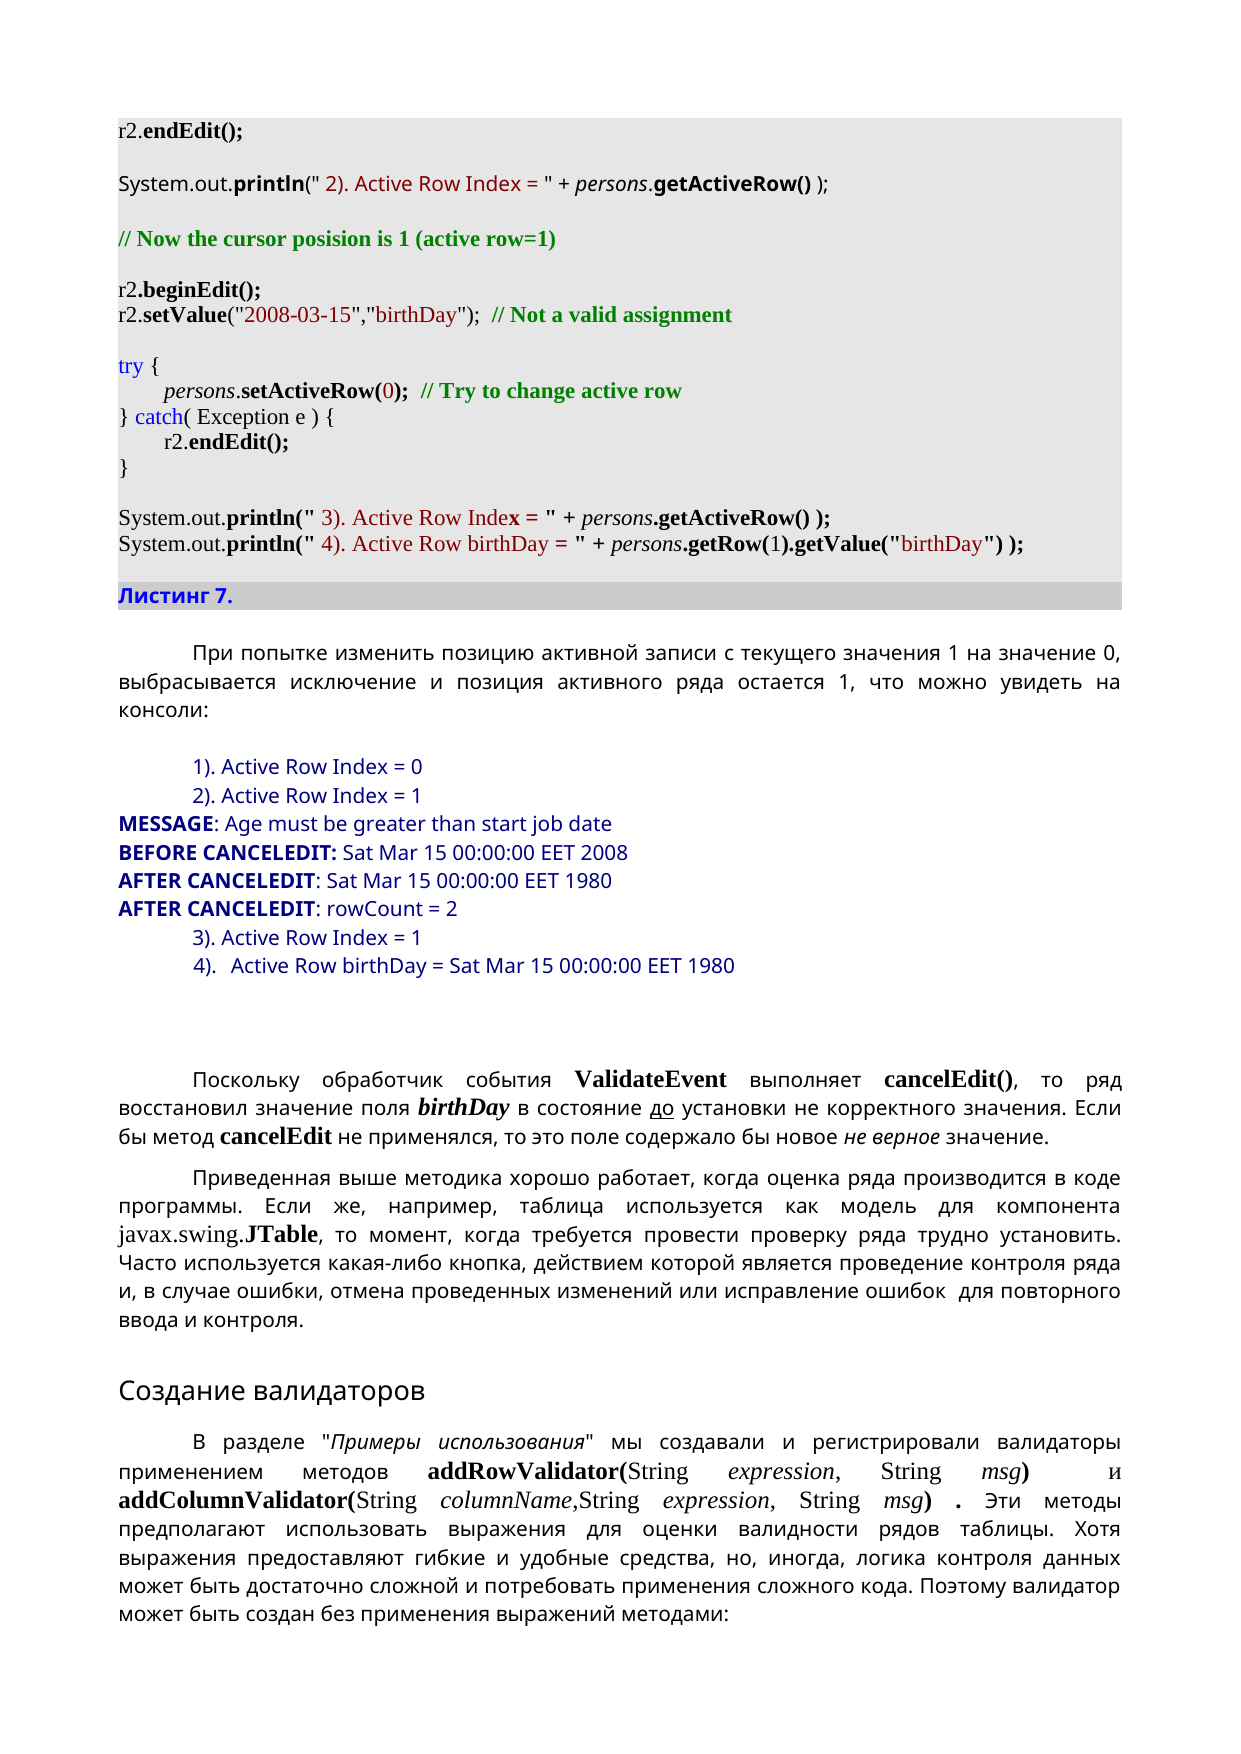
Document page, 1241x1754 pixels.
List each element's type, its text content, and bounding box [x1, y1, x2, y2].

text r2.endEdit(); [118, 118, 1122, 143]
text System.out.println(" 2). Active Row Index = " + persons.getActiveRow() ); [118, 169, 1122, 197]
text AFTER CANCELEDIT: Sat Mar 15 00:00:00 EET 1980 [118, 866, 1122, 894]
text BEFORE CANCELEDIT: Sat Mar 15 00:00:00 EET 2008 [118, 838, 1122, 866]
list Active Row birthDay = Sat Mar 15 00:00:00 EET 1980 [193, 951, 1122, 980]
text // Now the cursor posision is 1 (active row=1) [118, 226, 1122, 251]
text } catch( Exception e ) { [118, 404, 1122, 429]
text System.out.println(" 4). Active Row birthDay = " + persons.getRow(1).getValue("birthDay") ); [118, 531, 1122, 556]
text r2.endEdit(); [118, 429, 1122, 454]
text При попытке изменить позицию активной записи с текущего значения 1 на значение 0, выбрасывается исключение и позиция активного ряда остается 1, что можно увидеть на консоли: [118, 638, 1122, 724]
text } [118, 454, 1122, 480]
text Листинг 7. [118, 582, 1122, 610]
text persons.setActiveRow(0); // Try to change active row [118, 378, 1122, 404]
text System.out.println(" 3). Active Row Index = " + persons.getActiveRow() ); [118, 505, 1122, 531]
text MESSAGE: Age must be greater than start job date [118, 809, 1122, 838]
text 1). Active Row Index = 0 [118, 752, 1122, 781]
text AFTER CANCELEDIT: rowCount = 2 [118, 894, 1122, 923]
text В разделе "Примеры использования" мы создавали и регистрировали валидаторы применением методов addRowValidator(String expression, String msg) и addColumnValidator(String columnName,String expression, String msg) . Эти методы предполагают использовать выражения для оценки валидности рядов таблицы. Хотя выражения предоставляют гибкие и удобные средства, но, иногда, логика контроля данных может быть достаточно сложной и потребовать применения сложного кода. Поэтому валидатор может быть создан без применения выражений методами: [118, 1420, 1122, 1628]
text r2.setValue("2008-03-15","birthDay"); // Not a valid assignment [118, 302, 1122, 327]
subtitle Создание валидаторов [118, 1371, 1122, 1408]
text r2.beginEdit(); [118, 277, 1122, 302]
text try { [118, 353, 1122, 378]
text Поскольку обработчик события ValidateEvent выполняет cancelEdit(), то ряд восстановил значение поля birthDay в состояние до установки не корректного значения. Если бы метод cancelEdit не применялся, то это поле содержало бы новое не верное значение. [118, 1065, 1122, 1150]
text 3). Active Row Index = 1 [118, 923, 1122, 951]
text Приведенная выше методика хорошо работает, когда оценка ряда производится в коде программы. Если же, например, таблица используется как модель для компонента javax.swing.JTable, то момент, когда требуется провести проверку ряда трудно установить. Часто используется какая-либо кнопка, действием которой является проведение контроля ряда и, в случае ошибки, отмена проведенных изменений или исправление ошибок для повторного ввода и контроля. [118, 1163, 1122, 1333]
text 2). Active Row Index = 1 [118, 781, 1122, 809]
